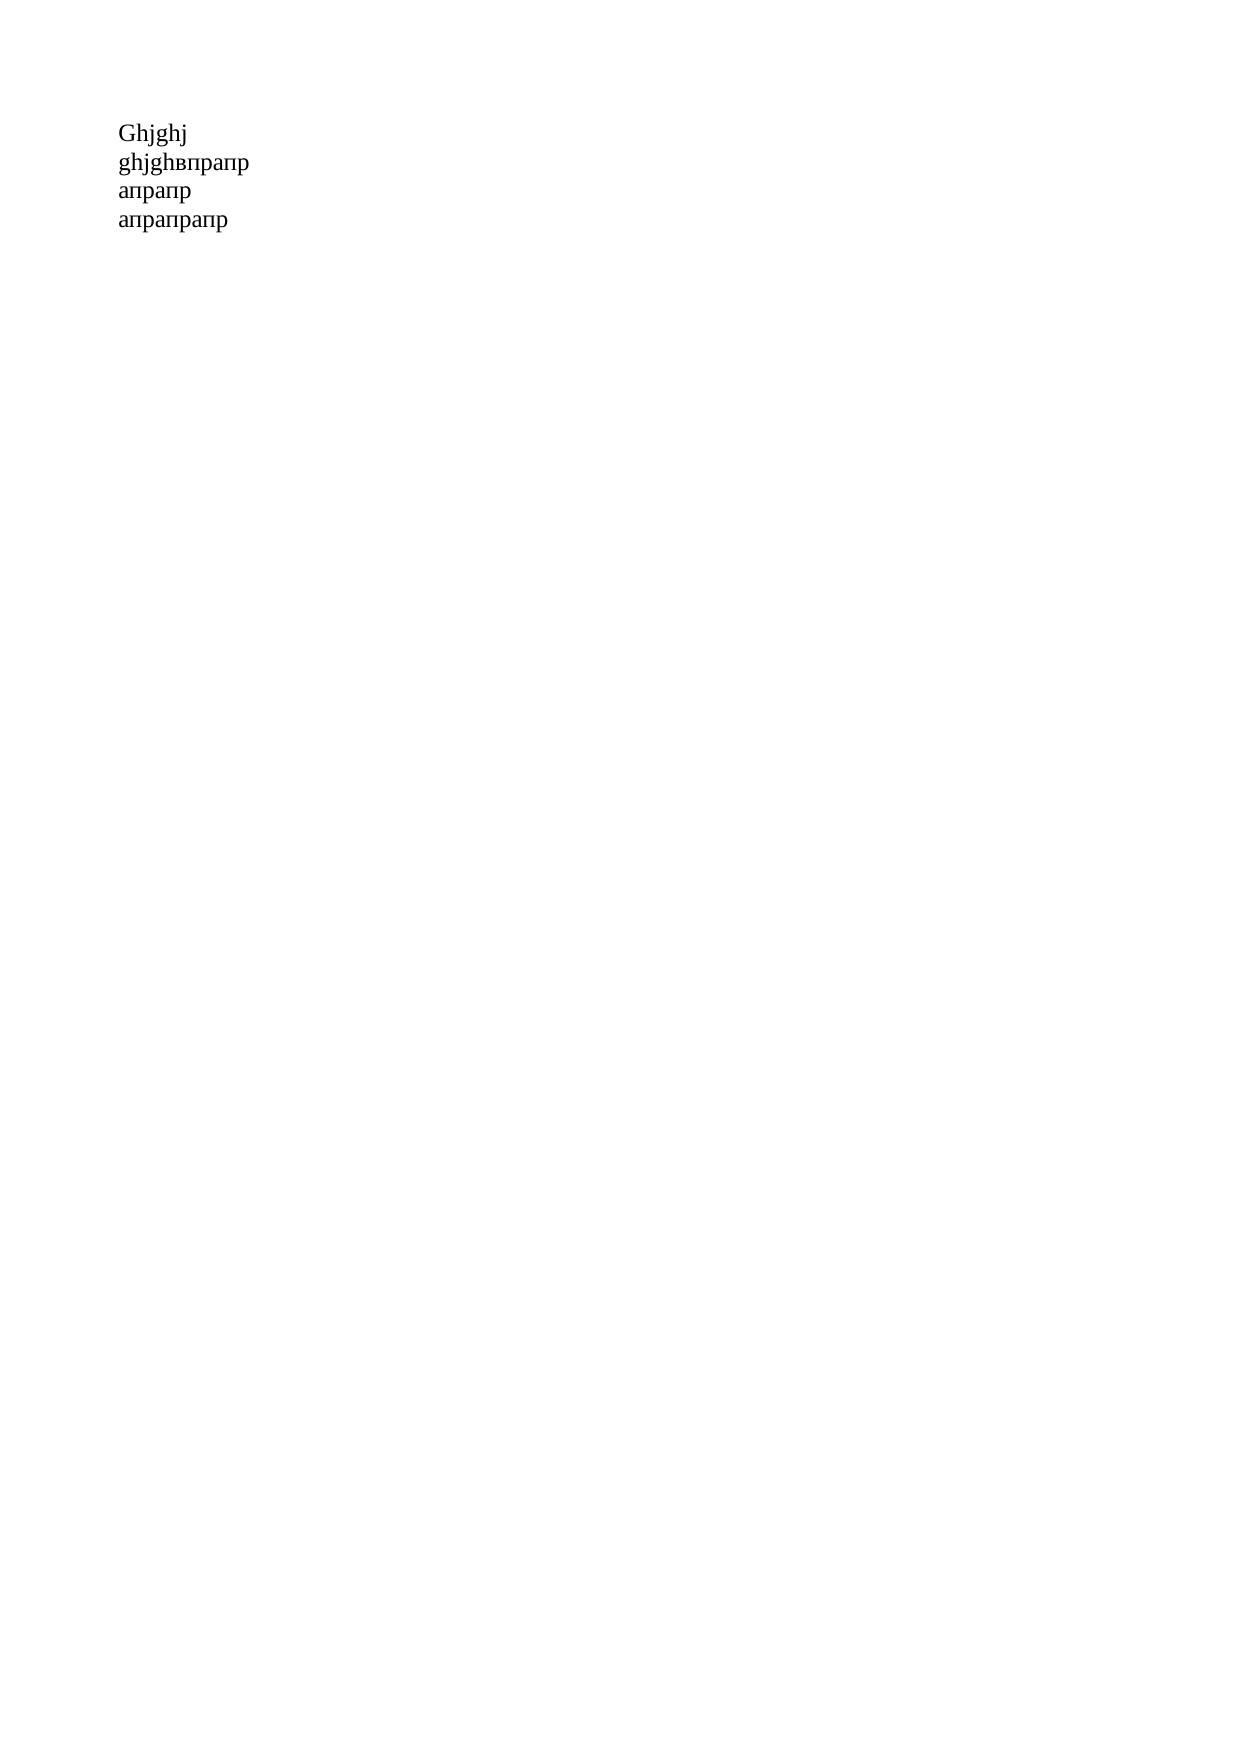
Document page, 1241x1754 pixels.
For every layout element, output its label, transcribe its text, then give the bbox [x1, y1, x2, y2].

text ghjghвпрапр [118, 147, 1122, 176]
text Ghjghj [118, 118, 1122, 147]
text апрапрапр [118, 204, 1122, 233]
text апрапр [118, 176, 1122, 204]
